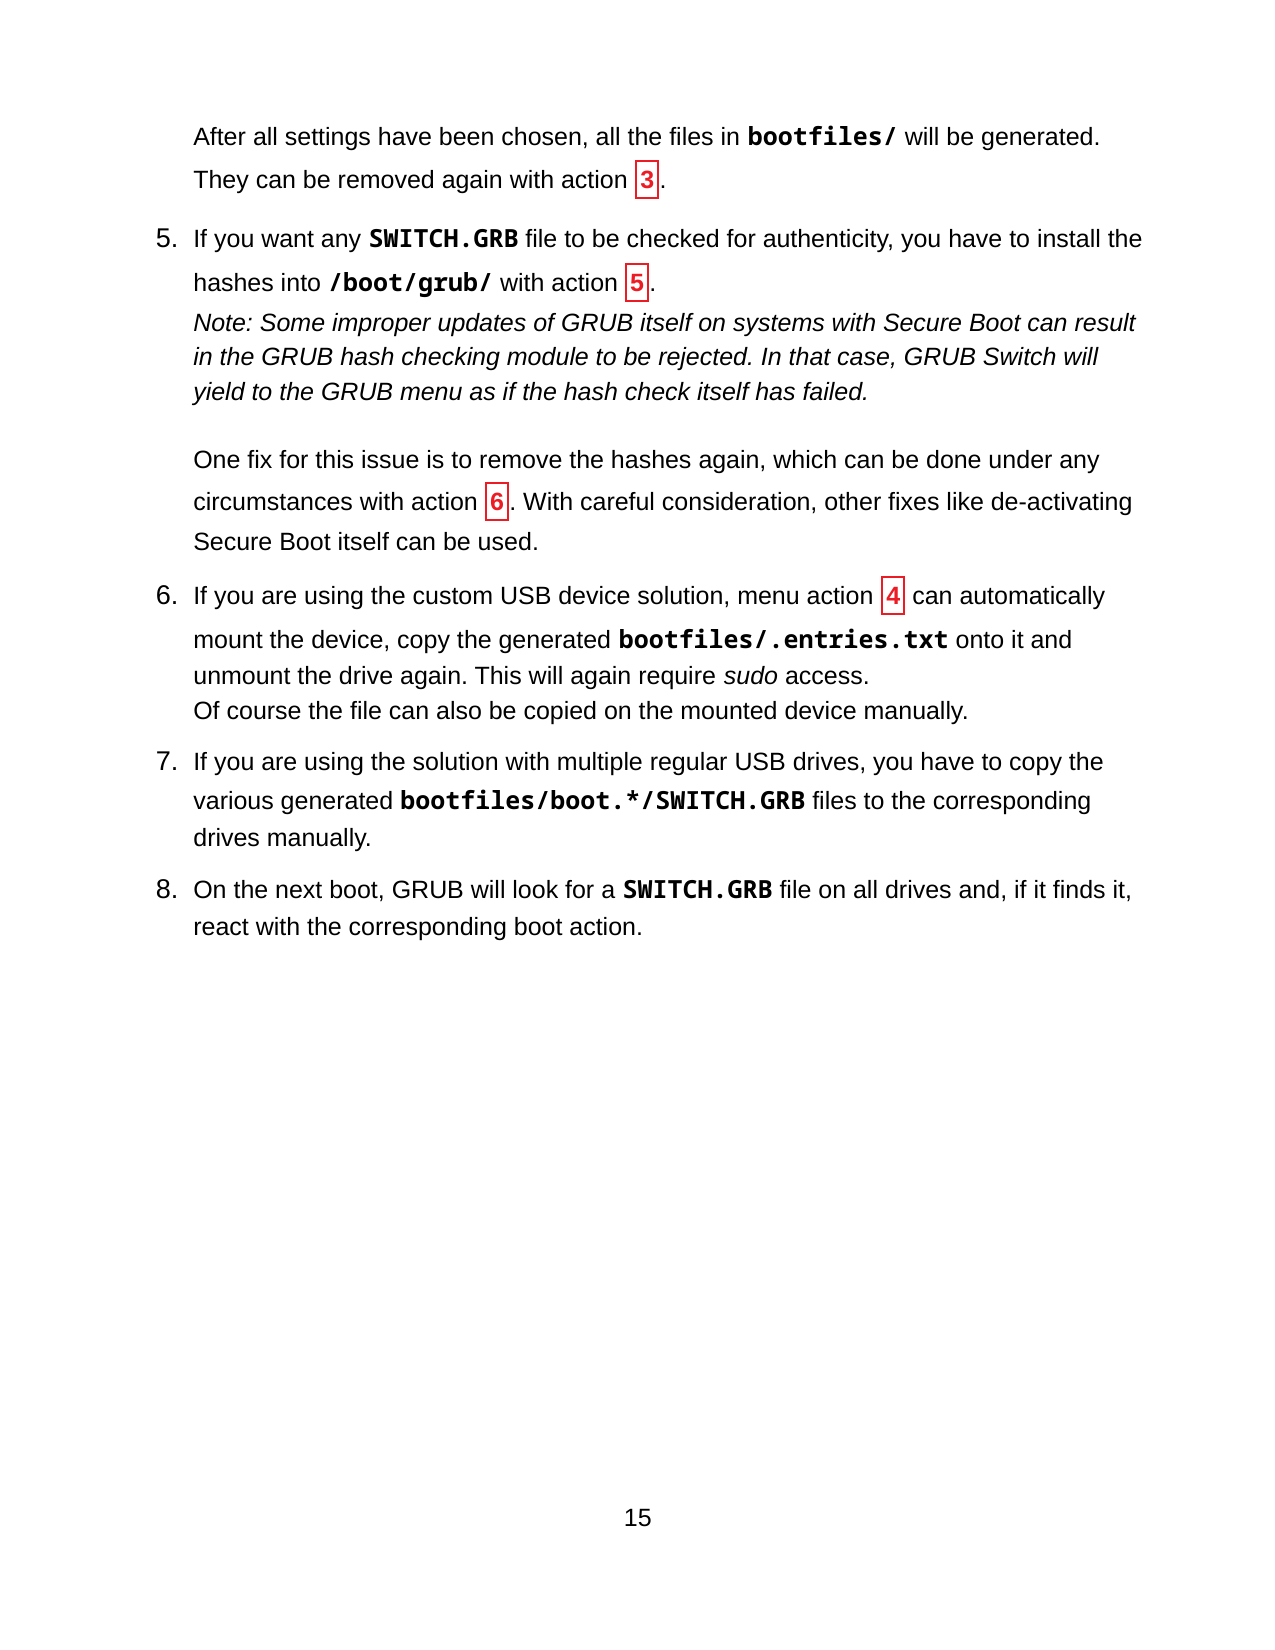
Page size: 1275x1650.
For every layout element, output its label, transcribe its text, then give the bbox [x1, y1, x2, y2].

list After all settings have been chosen, all the files in bootfiles/ will be generated. They can be removed again with action 3. [156, 118, 1157, 199]
list On the next boot, GRUB will look for a SWITCH.GRB file on all drives and, if it finds it, react with the corresponding boot action. [156, 872, 1157, 940]
list If you are using the custom USB device solution, menu action 4 can automatically mount the device, copy the generated bootfiles/.entries.txt onto it and unmount the drive again. This will again require sudo access. Of course the file can also be copied on the mounted device manually. [156, 576, 1157, 724]
list If you are using the solution with multiple regular USB drives, you have to copy the various generated bootfiles/boot.*/SWITCH.GRB files to the corresponding drives manually. [156, 745, 1157, 851]
list If you want any SWITCH.GRB file to be checked for authenticity, you have to install the hashes into /boot/grub/ with action 5. Note: Some improper updates of GRUB itself on systems with Secure Boot can result in the GRUB hash checking module to be rejected. In that case, GRUB Switch will yield to the GRUB menu as if the hash check itself has failed. One fix for this issue is to remove the hashes again, which can be done under any circumstances with action 6. With careful consideration, other fixes like de-activating Secure Boot itself can be used. [156, 221, 1157, 555]
